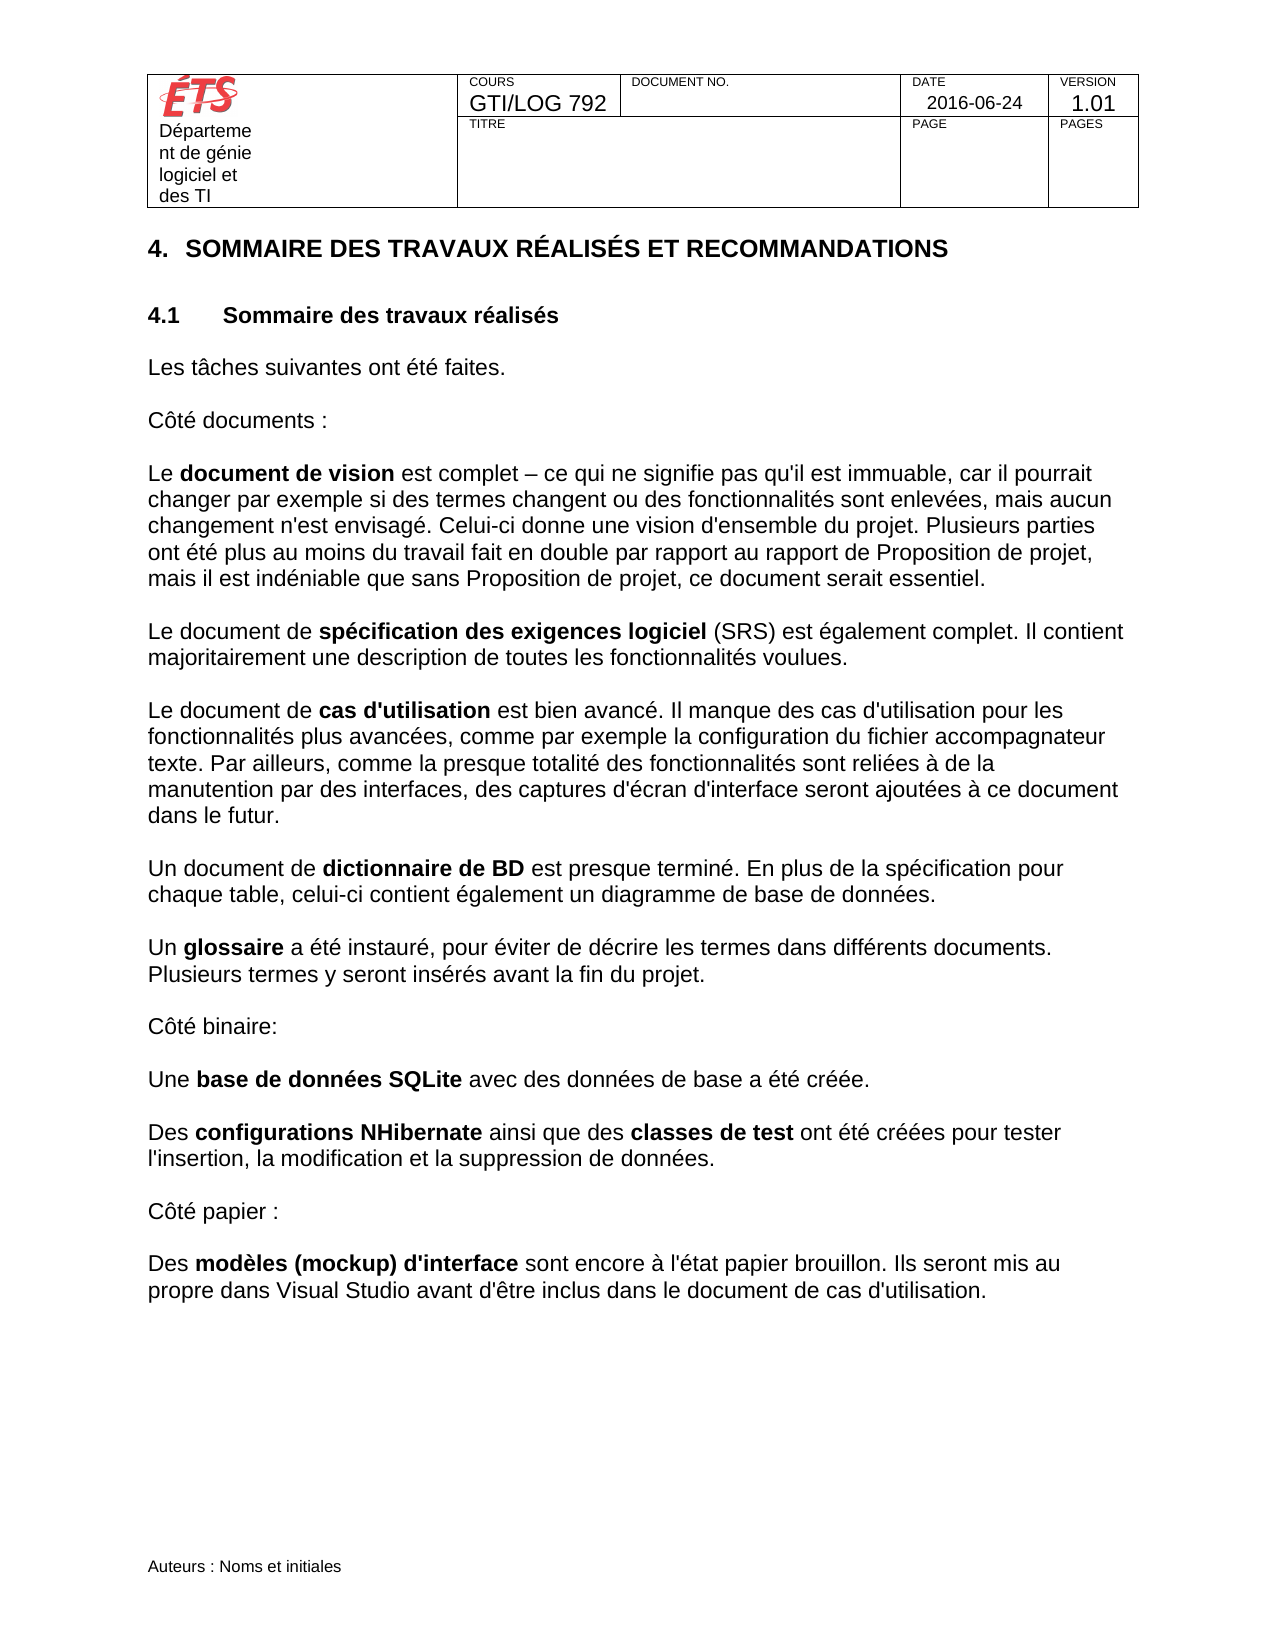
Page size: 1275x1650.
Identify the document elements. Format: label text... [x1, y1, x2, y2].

text Un glossaire a été instauré, pour éviter de décrire les termes dans différents documents. Plusieurs termes y seront insérés avant la fin du projet. [148, 934, 1127, 987]
text Côté documents : [148, 407, 1127, 433]
subtitle Sommaire des travaux réalisés et recommandations [148, 234, 1127, 263]
text Des configurations NHibernate ainsi que des classes de test ont été créées pour tester l'insertion, la modification et la suppression de données. [148, 1119, 1127, 1171]
text Côté binaire: [148, 1013, 1127, 1039]
text Le document de cas d'utilisation est bien avancé. Il manque des cas d'utilisation pour les fonctionnalités plus avancées, comme par exemple la configuration du fichier accompagnateur texte. Par ailleurs, comme la presque totalité des fonctionnalités sont reliées à de la manutention par des interfaces, des captures d'écran d'interface seront ajoutées à ce document dans le futur. [148, 697, 1127, 829]
text Des modèles (mockup) d'interface sont encore à l'état papier brouillon. Ils seront mis au propre dans Visual Studio avant d'être inclus dans le document de cas d'utilisation. [148, 1250, 1127, 1303]
picture [159, 75, 238, 117]
text Le document de spécification des exigences logiciel (SRS) est également complet. Il contient majoritairement une description de toutes les fonctionnalités voulues. [148, 618, 1127, 671]
text Les tâches suivantes ont été faites. [148, 354, 1127, 381]
text Une base de données SQLite avec des données de base a été créée. [148, 1066, 1127, 1092]
text Le document de vision est complet – ce qui ne signifie pas qu'il est immuable, car il pourrait changer par exemple si des termes changent ou des fonctionnalités sont enlevées, mais aucun changement n'est envisagé. Celui-ci donne une vision d'ensemble du projet. Plusieurs parties ont été plus au moins du travail fait en double par rapport au rapport de Proposition de projet, mais il est indéniable que sans Proposition de projet, ce document serait essentiel. [148, 460, 1127, 592]
text Un document de dictionnaire de BD est presque terminé. En plus de la spécification pour chaque table, celui-ci contient également un diagramme de base de données. [148, 855, 1127, 908]
text Côté papier : [148, 1198, 1127, 1224]
subtitle Sommaire des travaux réalisés [148, 302, 1127, 328]
